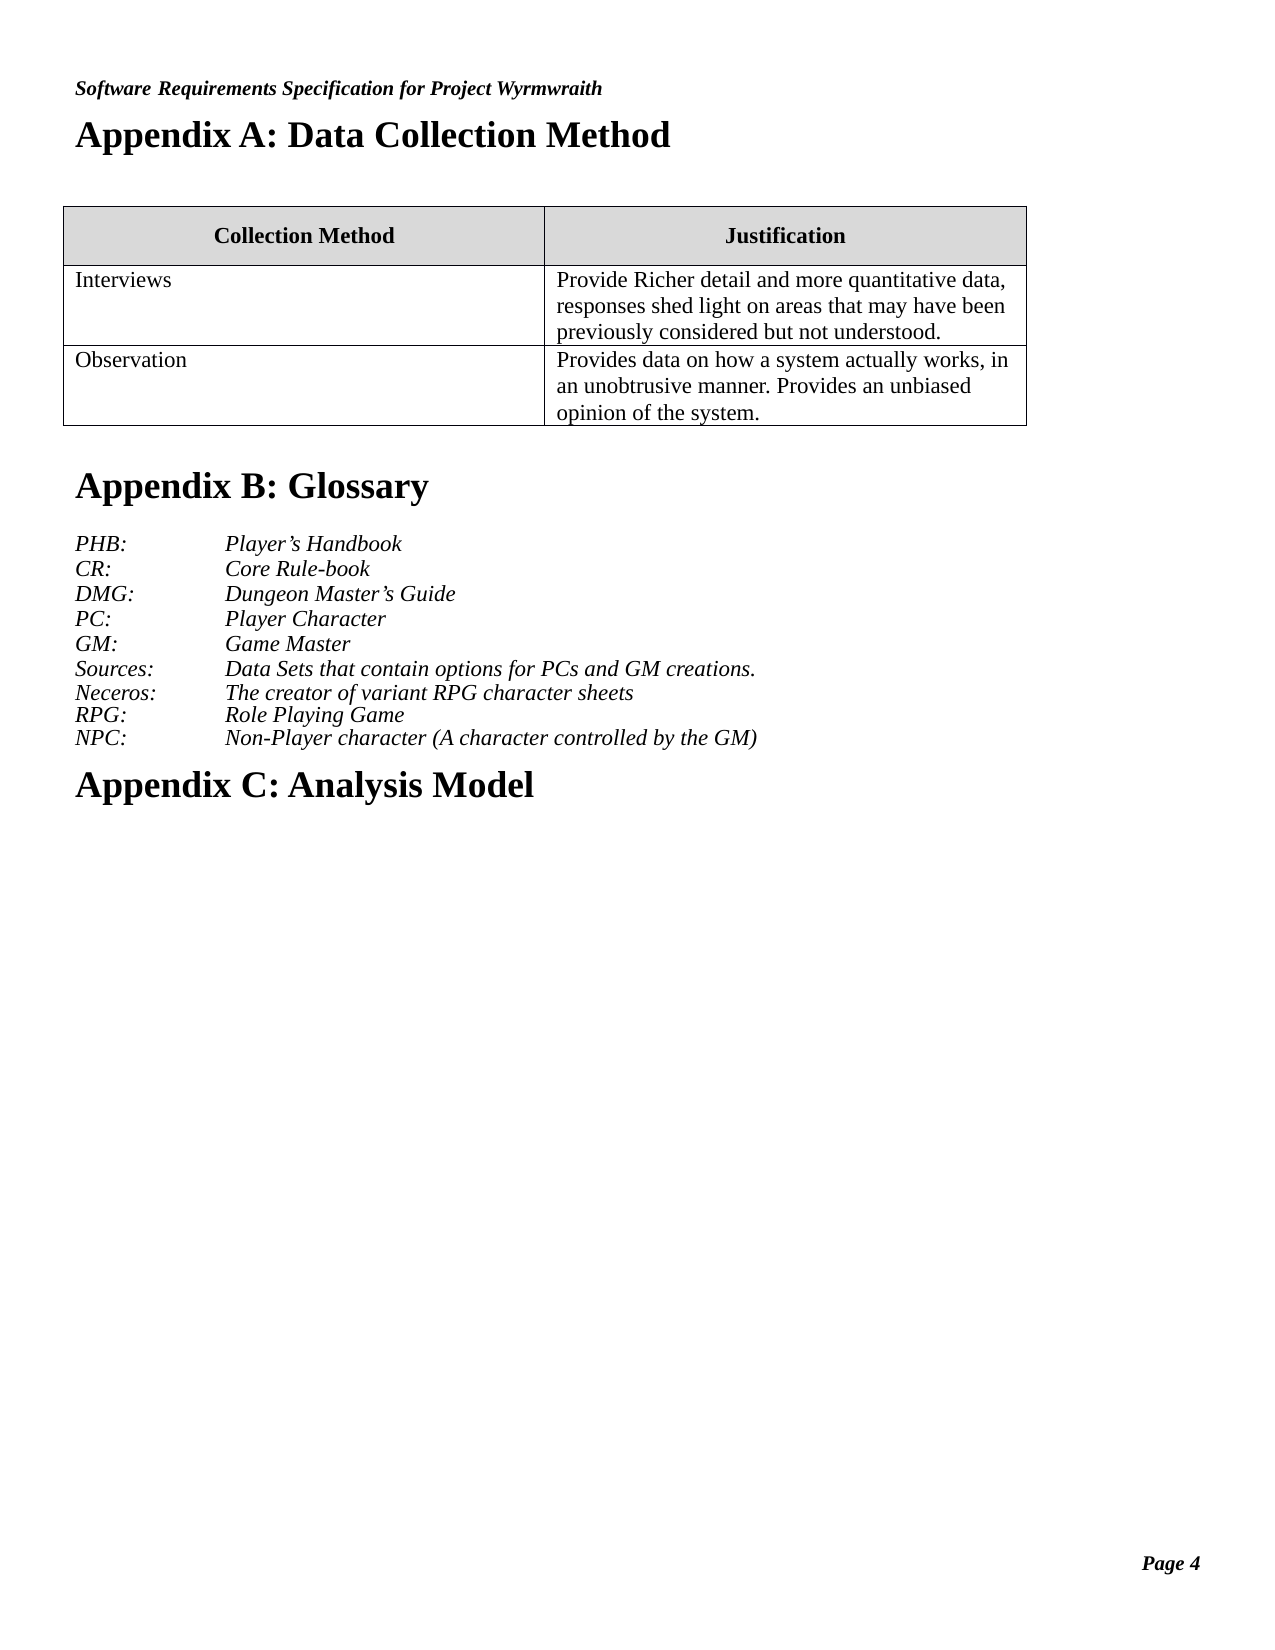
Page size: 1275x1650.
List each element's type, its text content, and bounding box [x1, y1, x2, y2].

table_cell Provides data on how a system actually works, in an unobtrusive manner. Provides an unbiased opinion of the system. [545, 346, 1026, 425]
table_cell Provide Richer detail and more quantitative data, responses shed light on areas that may have been previously considered but not understood. [545, 266, 1026, 345]
text Neceros: The creator of variant RPG character sheets RPG: Role Playing Game [75, 682, 1200, 727]
table_cell Interviews [64, 266, 544, 345]
text NPC: Non-Player character (A character controlled by the GM) [75, 727, 1200, 750]
text Appendix B: Glossary [75, 463, 1200, 507]
text Sources: Data Sets that contain options for PCs and GM creations. [75, 657, 1200, 682]
table_cell Observation [64, 346, 544, 425]
text PHB: Player’s Handbook CR: Core Rule-book DMG: Dungeon Master’s Guide PC: Player Character GM: Game Master [75, 532, 1200, 657]
table_header Collection Method [64, 207, 544, 265]
text Appendix A: Data Collection Method [75, 112, 1200, 156]
table_header Justification [545, 207, 1026, 265]
text Appendix C: Analysis Model [75, 763, 1200, 806]
